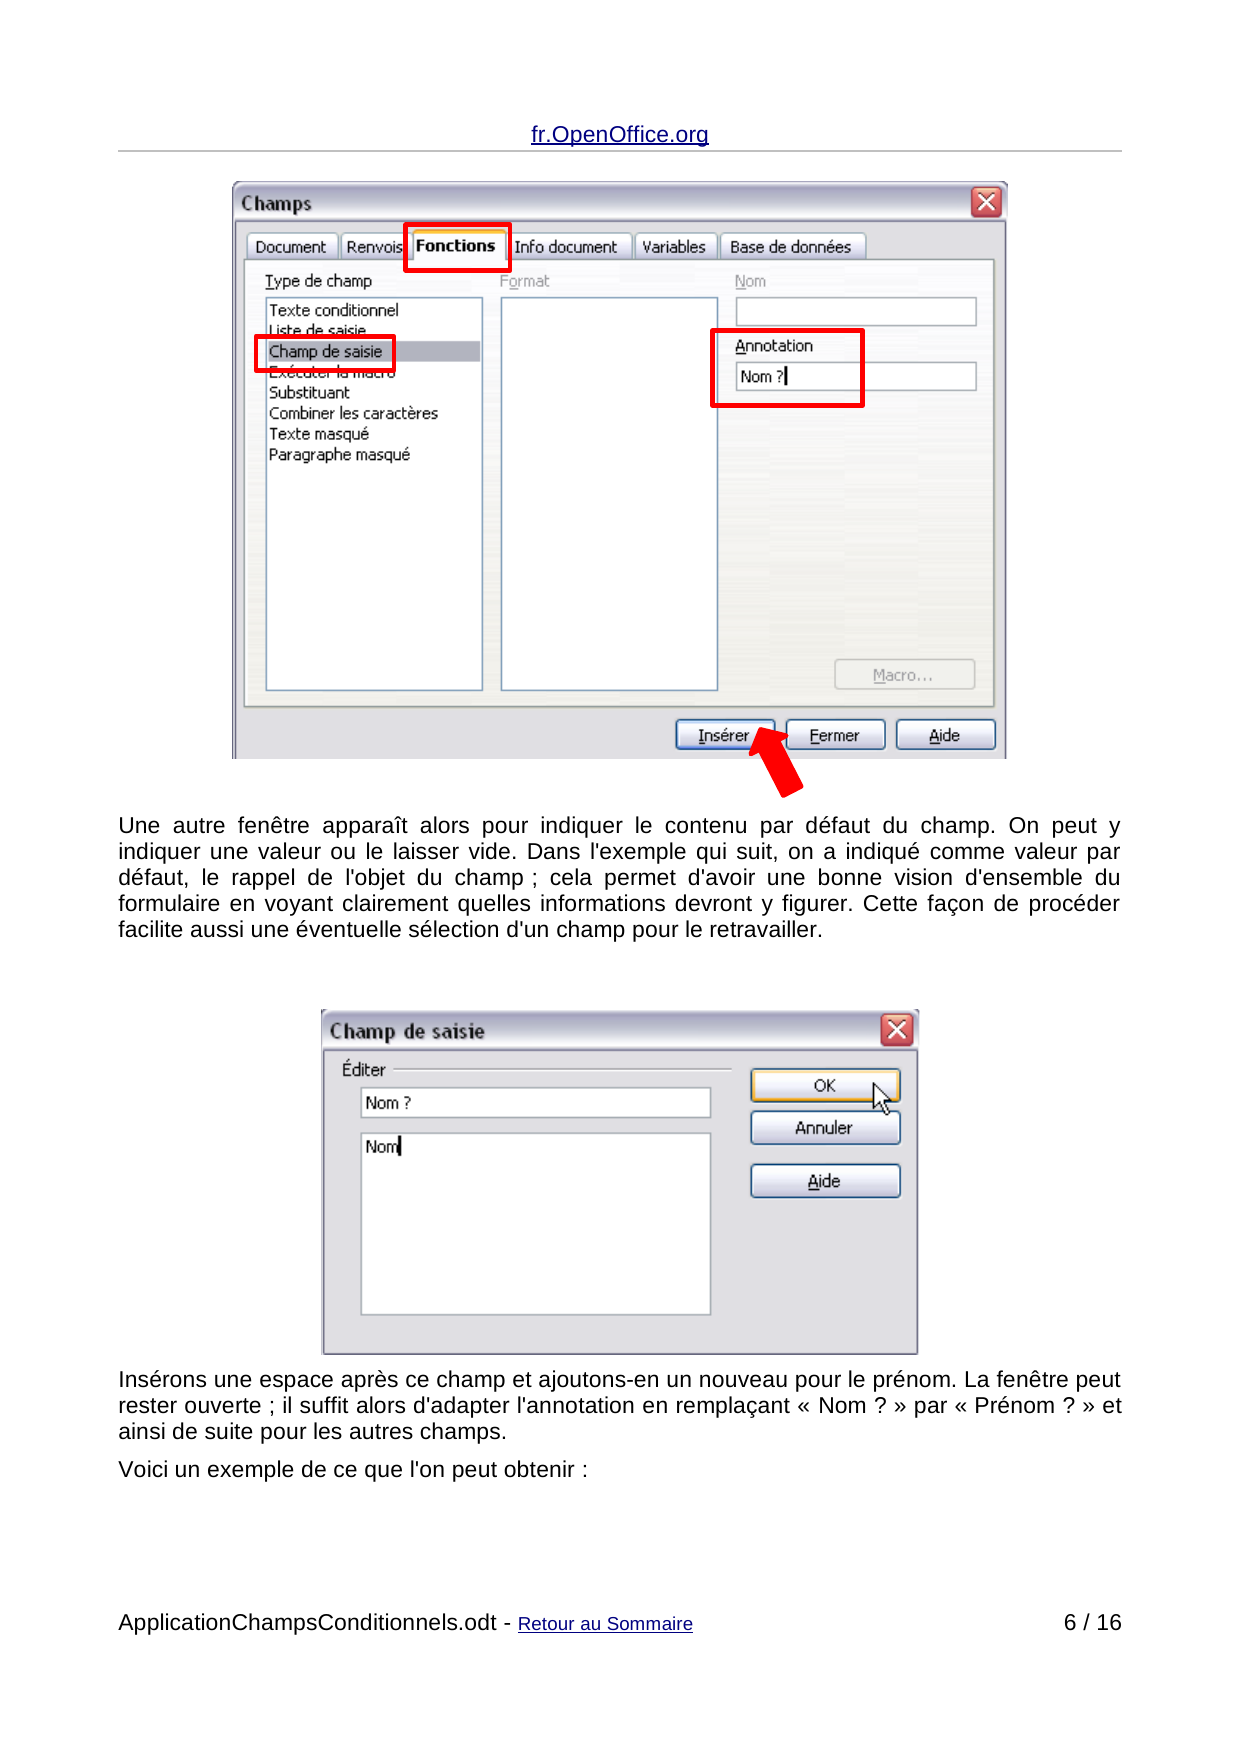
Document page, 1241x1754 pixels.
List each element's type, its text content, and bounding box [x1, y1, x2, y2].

text Insérons une espace après ce champ et ajoutons-en un nouveau pour le prénom. La fenêtre peut rester ouverte ; il suffit alors d'adapter l'annotation en remplaçant « Nom ? » par « Prénom ? » et ainsi de suite pour les autres champs. [118, 1367, 1122, 1445]
text Une autre fenêtre apparaît alors pour indiquer le contenu par défaut du champ. On peut y indiquer une valeur ou le laisser vide. Dans l'exemple qui suit, on a indiqué comme valeur par défaut, le rappel de l'objet du champ ; cela permet d'avoir une bonne vision d'ensemble du formulaire en voyant clairement quelles informations devront y figurer. Cette façon de procéder facilite aussi une éventuelle sélection d'un champ pour le retravailler. [118, 812, 1122, 942]
picture [232, 181, 1008, 759]
text Voici un exemple de ce que l'on peut obtenir : [118, 1456, 1122, 1482]
picture [321, 1009, 920, 1355]
